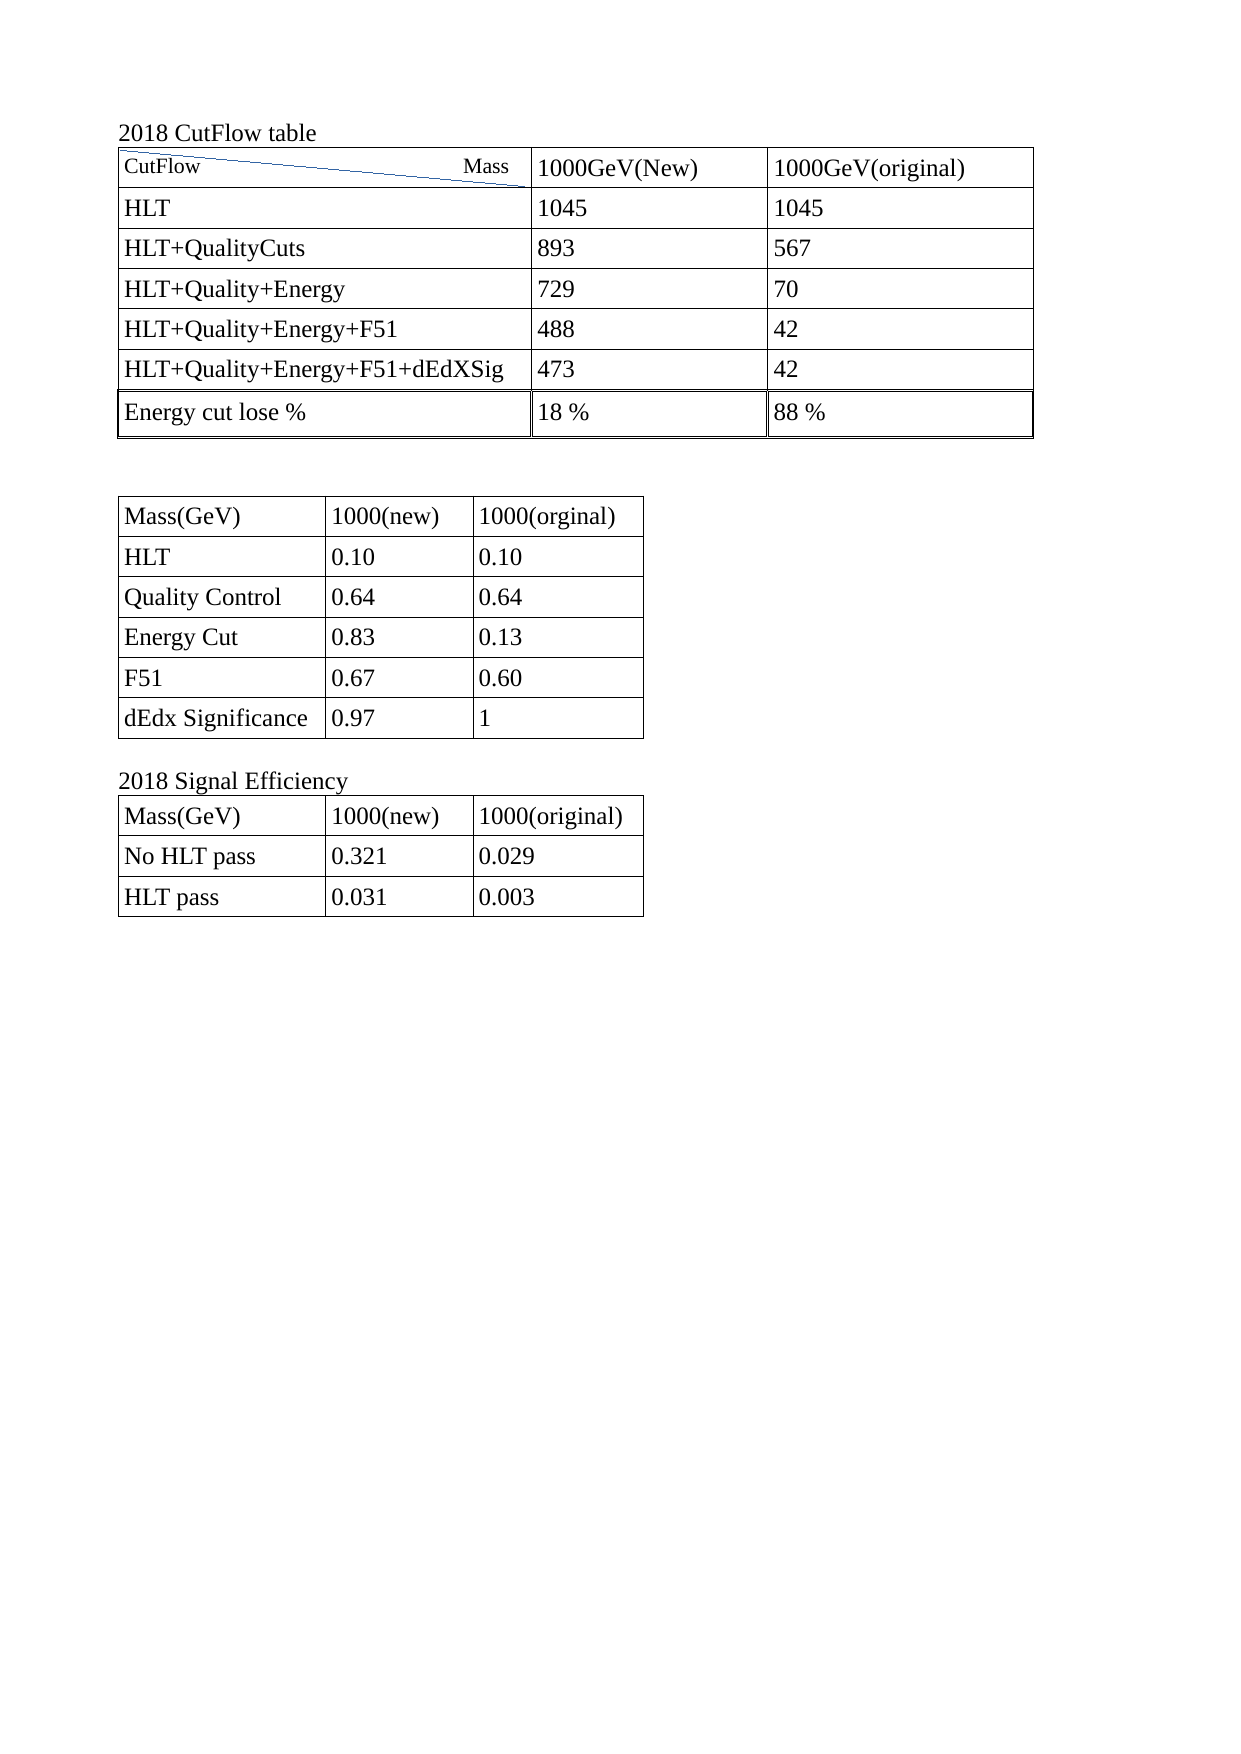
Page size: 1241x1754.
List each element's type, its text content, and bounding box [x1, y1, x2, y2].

table_header 1000GeV(New) [532, 148, 767, 187]
table_cell HLT [119, 188, 531, 227]
table_cell 0.321 [326, 836, 473, 876]
table_cell 729 [532, 269, 767, 308]
table_cell HLT+Quality+Energy [119, 269, 531, 308]
table_cell 0.003 [474, 877, 643, 916]
table_cell 0.64 [474, 577, 643, 617]
table_cell 567 [768, 229, 1033, 268]
table_cell 70 [768, 269, 1033, 308]
table_cell 0.029 [474, 836, 643, 876]
table_cell 0.13 [474, 618, 643, 657]
table_cell 42 [768, 309, 1033, 348]
table_cell F51 [119, 658, 325, 697]
table_cell 1045 [768, 188, 1033, 227]
table_cell 42 [768, 350, 1033, 389]
table_cell 893 [532, 229, 767, 268]
table_cell HLT [119, 537, 325, 576]
table_cell 0.83 [326, 618, 473, 657]
table_cell 1 [474, 698, 643, 737]
table_header Mass(GeV) [119, 497, 325, 536]
table_cell 0.60 [474, 658, 643, 697]
table_cell 0.97 [326, 698, 473, 737]
table_cell Energy cut lose % [119, 392, 530, 436]
text 2018 Signal Efficiency [118, 766, 1122, 795]
table_header CutFlow Mass [119, 148, 531, 187]
table_cell 1045 [532, 188, 767, 227]
table_cell 88 % [769, 392, 1032, 436]
table_header 1000(orginal) [474, 497, 643, 536]
table_header Mass(GeV) [119, 796, 325, 835]
table_cell 0.10 [474, 537, 643, 576]
table_cell HLT pass [119, 877, 325, 916]
table_cell 18 % [533, 392, 766, 436]
table_header 1000(new) [326, 796, 473, 835]
table_cell 473 [532, 350, 767, 389]
table_header 1000(new) [326, 497, 473, 536]
table_cell dEdx Significance [119, 698, 325, 737]
table_cell HLT+Quality+Energy+F51+dEdXSig [119, 350, 531, 389]
table_cell 0.64 [326, 577, 473, 617]
text 2018 CutFlow table [118, 118, 1122, 147]
table_cell No HLT pass [119, 836, 325, 876]
table_cell HLT+Quality+Energy+F51 [119, 309, 531, 348]
table_cell 0.10 [326, 537, 473, 576]
table_cell 0.67 [326, 658, 473, 697]
table_cell Energy Cut [119, 618, 325, 657]
table_cell 488 [532, 309, 767, 348]
table_header 1000GeV(original) [768, 148, 1033, 187]
table_cell HLT+QualityCuts [119, 229, 531, 268]
table_header 1000(original) [474, 796, 643, 835]
table_cell Quality Control [119, 577, 325, 617]
table_cell 0.031 [326, 877, 473, 916]
